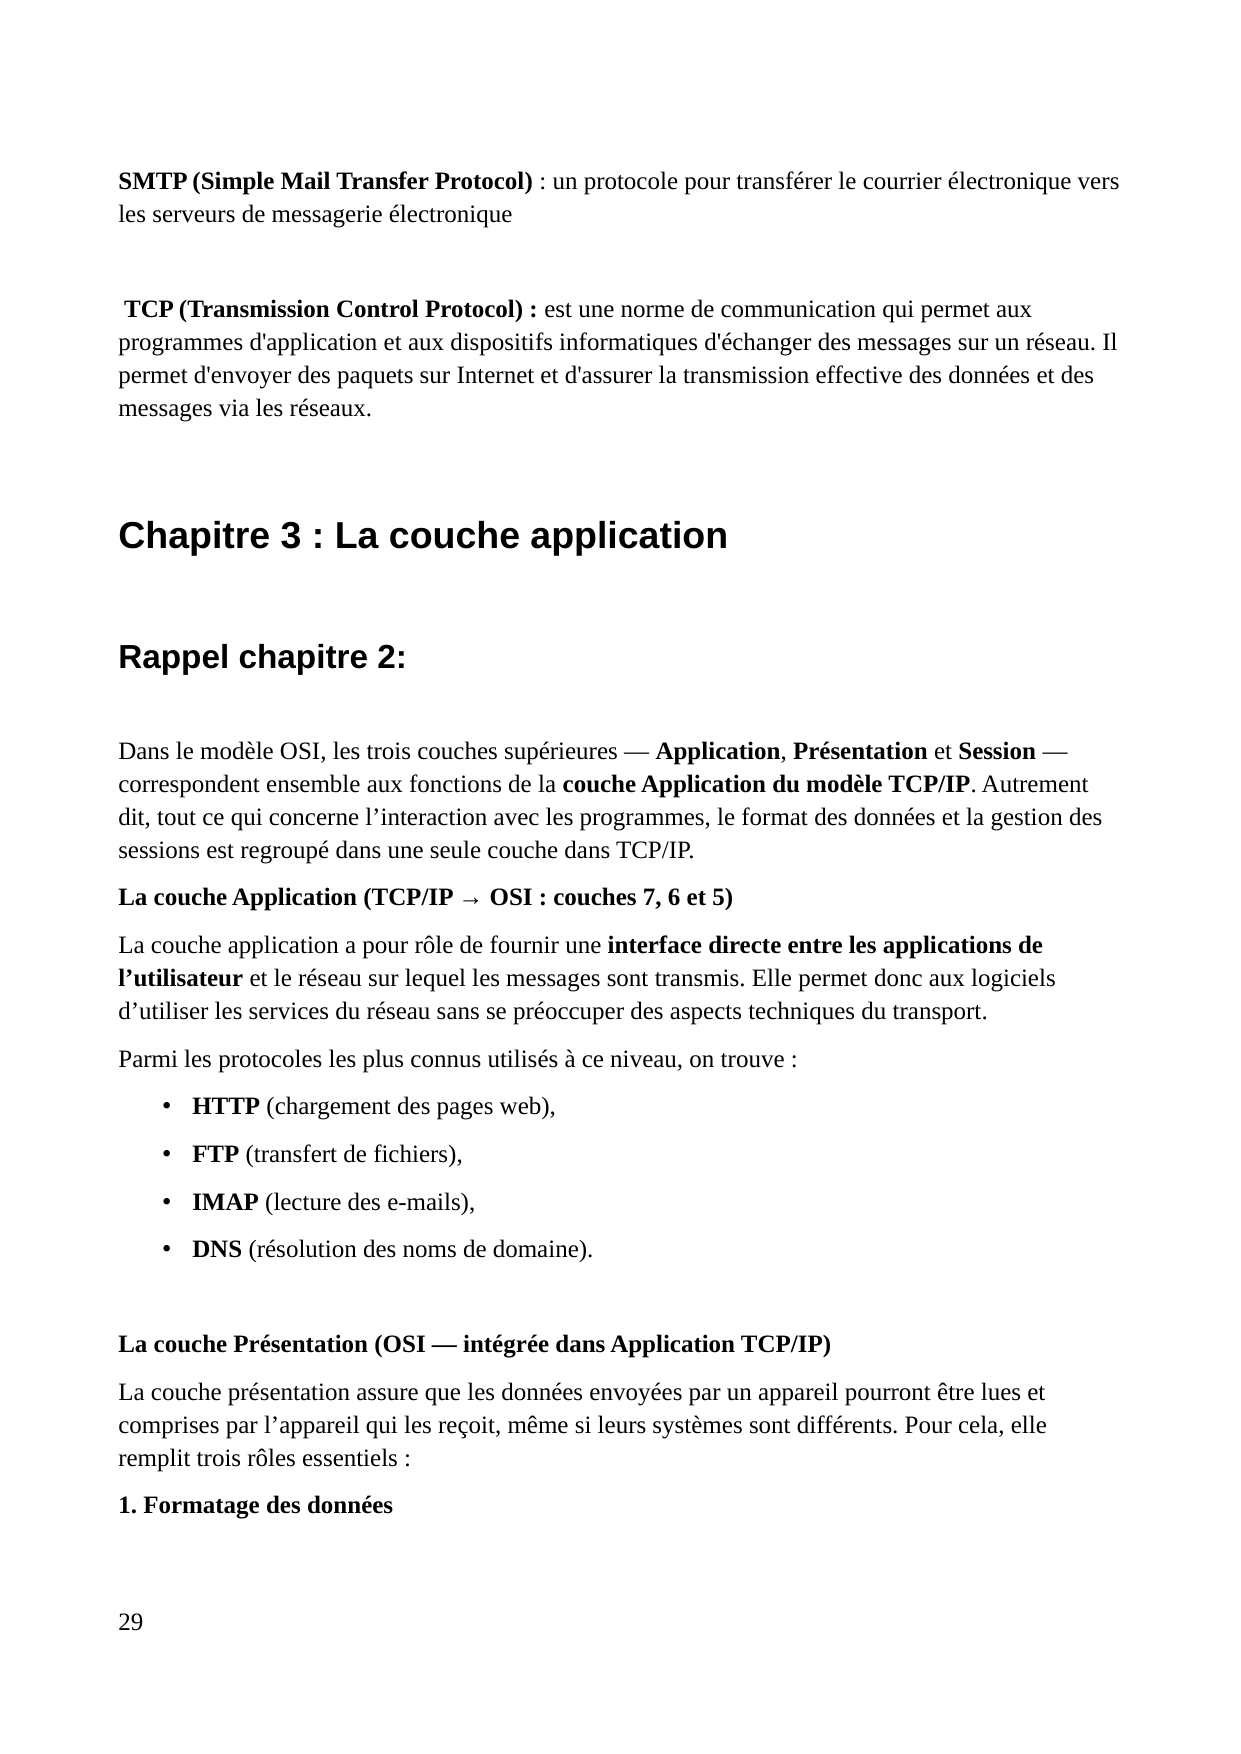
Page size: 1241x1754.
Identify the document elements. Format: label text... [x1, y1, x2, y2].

text Parmi les protocoles les plus connus utilisés à ce niveau, on trouve : [118, 1044, 1122, 1072]
subtitle Rappel chapitre 2: [118, 637, 1122, 676]
list IMAP (lecture des e-mails), [162, 1187, 1122, 1215]
text La couche présentation assure que les données envoyées par un appareil pourront être lues et comprises par l’appareil qui les reçoit, même si leurs systèmes sont différents. Pour cela, elle remplit trois rôles essentiels : [118, 1377, 1122, 1472]
text La couche Présentation (OSI — intégrée dans Application TCP/IP) [118, 1329, 1122, 1358]
text Dans le modèle OSI, les trois couches supérieures — Application, Présentation et Session — correspondent ensemble aux fonctions de la couche Application du modèle TCP/IP. Autrement dit, tout ce qui concerne l’interaction avec les programmes, le format des données et la gestion des sessions est regroupé dans une seule couche dans TCP/IP. [118, 736, 1122, 864]
list DNS (résolution des noms de domaine). [162, 1234, 1122, 1263]
text SMTP (Simple Mail Transfer Protocol) : un protocole pour transférer le courrier électronique vers les serveurs de messagerie électronique [118, 166, 1122, 227]
list FTP (transfert de fichiers), [162, 1139, 1122, 1168]
text La couche Application (TCP/IP → OSI : couches 7, 6 et 5) [118, 882, 1122, 911]
list HTTP (chargement des pages web), [162, 1091, 1122, 1120]
text La couche application a pour rôle de fournir une interface directe entre les applications de l’utilisateur et le réseau sur lequel les messages sont transmis. Elle permet donc aux logiciels d’utiliser les services du réseau sans se préoccuper des aspects techniques du transport. [118, 930, 1122, 1025]
text 1. Formatage des données [118, 1491, 1122, 1519]
subtitle Chapitre 3 : La couche application [118, 513, 1122, 556]
text TCP (Transmission Control Protocol) : est une norme de communication qui permet aux programmes d'application et aux dispositifs informatiques d'échanger des messages sur un réseau. Il permet d'envoyer des paquets sur Internet et d'assurer la transmission effective des données et des messages via les réseaux. [118, 294, 1122, 422]
